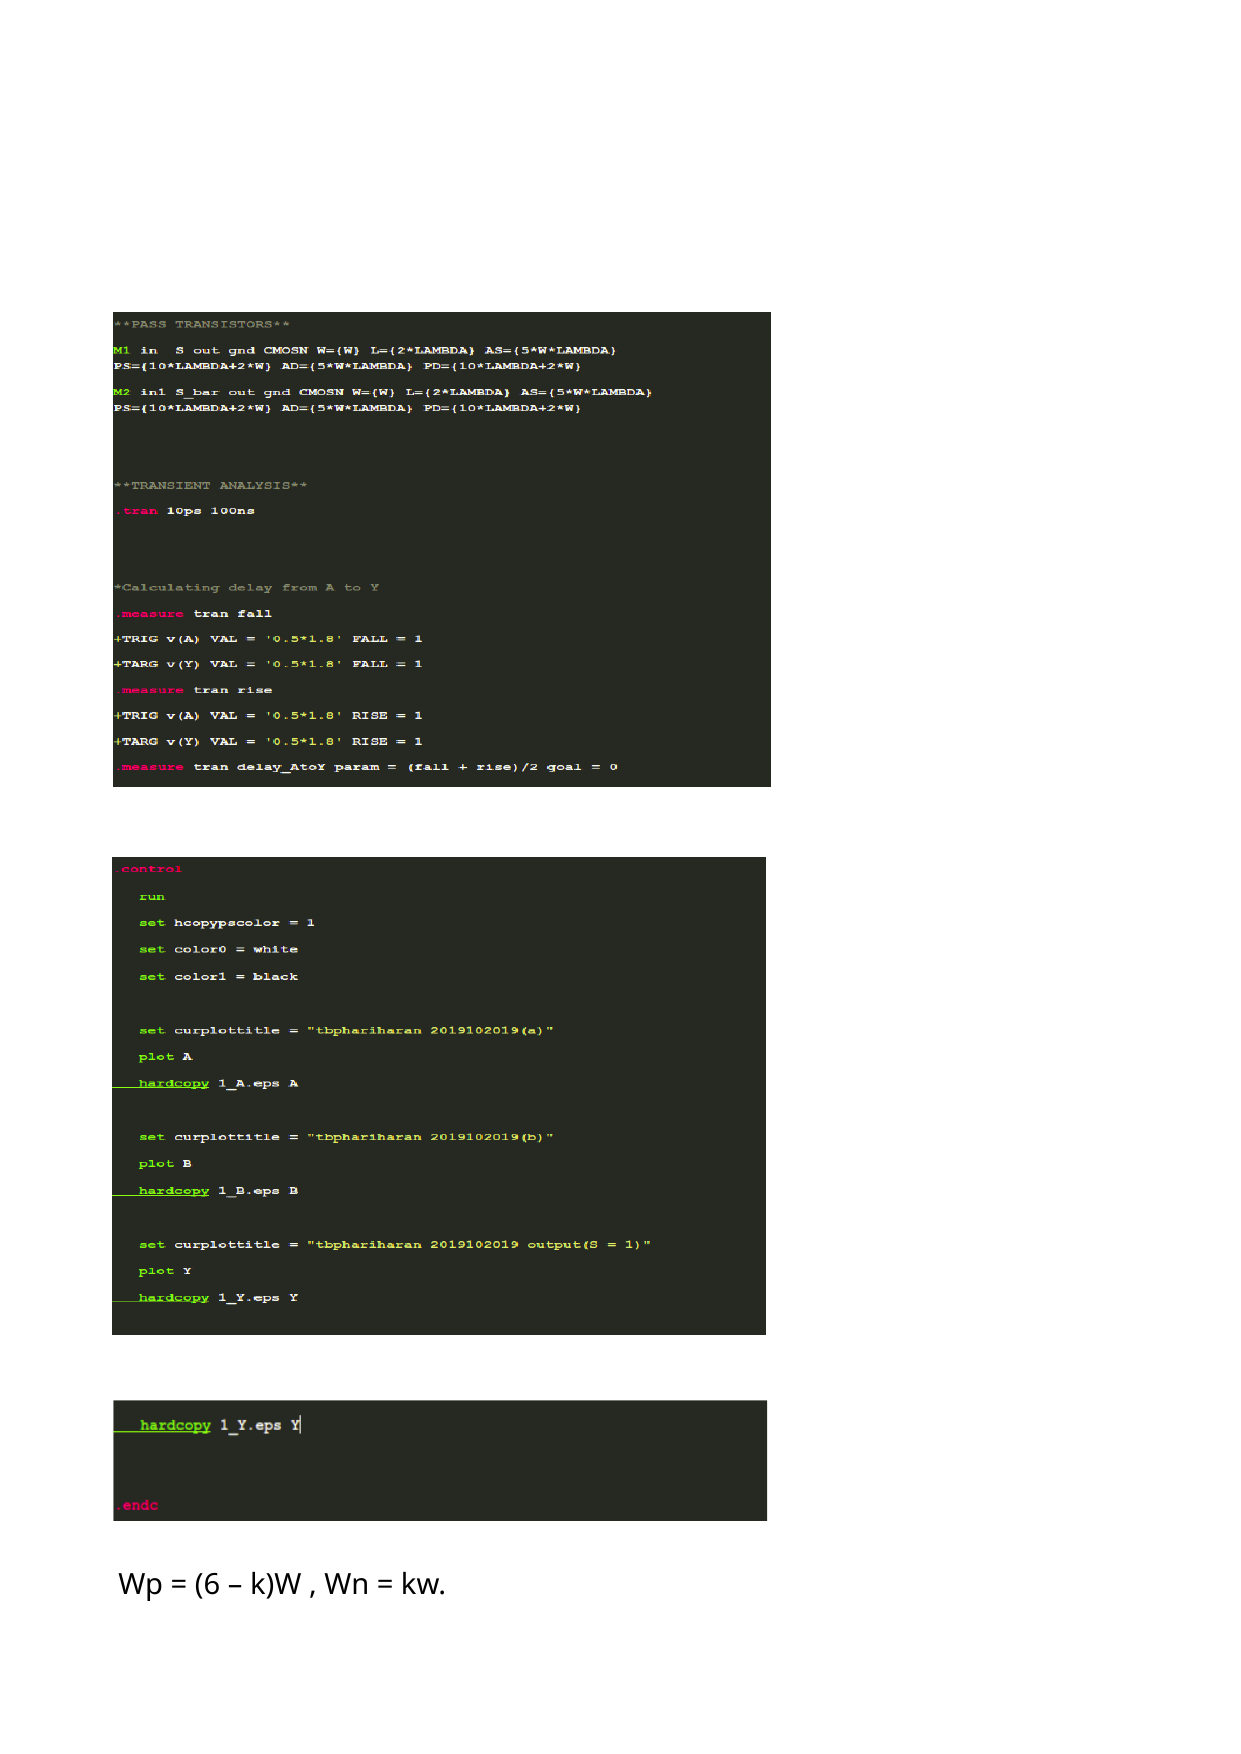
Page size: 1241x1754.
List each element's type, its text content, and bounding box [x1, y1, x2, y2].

picture [110, 857, 766, 1335]
picture [110, 1398, 768, 1521]
picture [110, 312, 774, 787]
text Wp = (6 – k)W , Wn = kw. [118, 1563, 1122, 1603]
